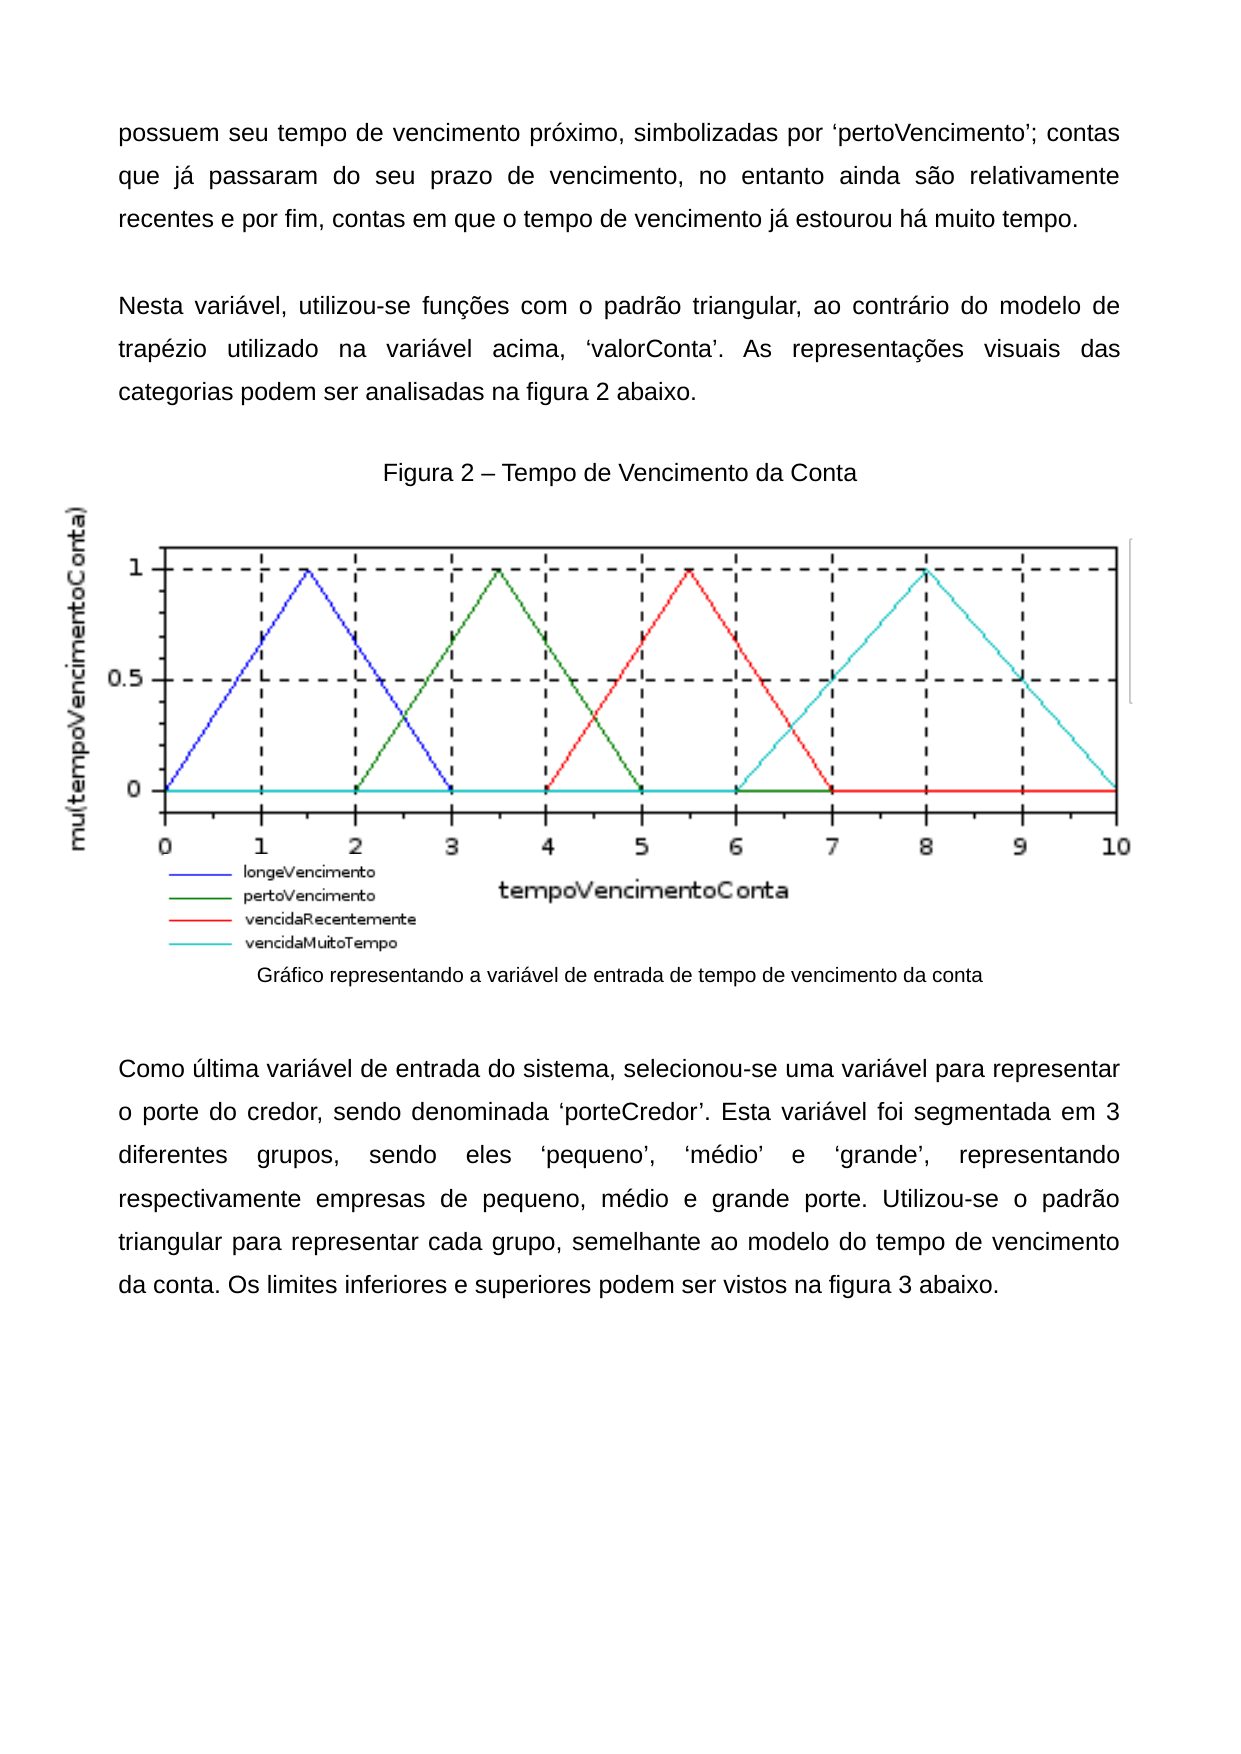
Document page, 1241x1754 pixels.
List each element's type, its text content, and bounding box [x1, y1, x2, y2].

text Como última variável de entrada do sistema, selecionou-se uma variável para representar o porte do credor, sendo denominada ‘porteCredor’. Esta variável foi segmentada em 3 diferentes grupos, sendo eles ‘pequeno’, ‘médio’ e ‘grande’, representando respectivamente empresas de pequeno, médio e grande porte. Utilizou-se o padrão triangular para representar cada grupo, semelhante ao modelo do tempo de vencimento da conta. Os limites inferiores e superiores podem ser vistos na figura 3 abaixo. [118, 1054, 1122, 1299]
text Gráfico representando a variável de entrada de tempo de vencimento da conta [118, 963, 1122, 987]
text Figura 2 – Tempo de Vencimento da Conta [118, 458, 1122, 487]
picture [37, 487, 1133, 961]
text Nesta variável, utilizou-se funções com o padrão triangular, ao contrário do modelo de trapézio utilizado na variável acima, ‘valorConta’. As representações visuais das categorias podem ser analisadas na figura 2 abaixo. [118, 291, 1122, 406]
text possuem seu tempo de vencimento próximo, simbolizadas por ‘pertoVencimento’; contas que já passaram do seu prazo de vencimento, no entanto ainda são relativamente recentes e por fim, contas em que o tempo de vencimento já estourou há muito tempo. [118, 118, 1122, 233]
